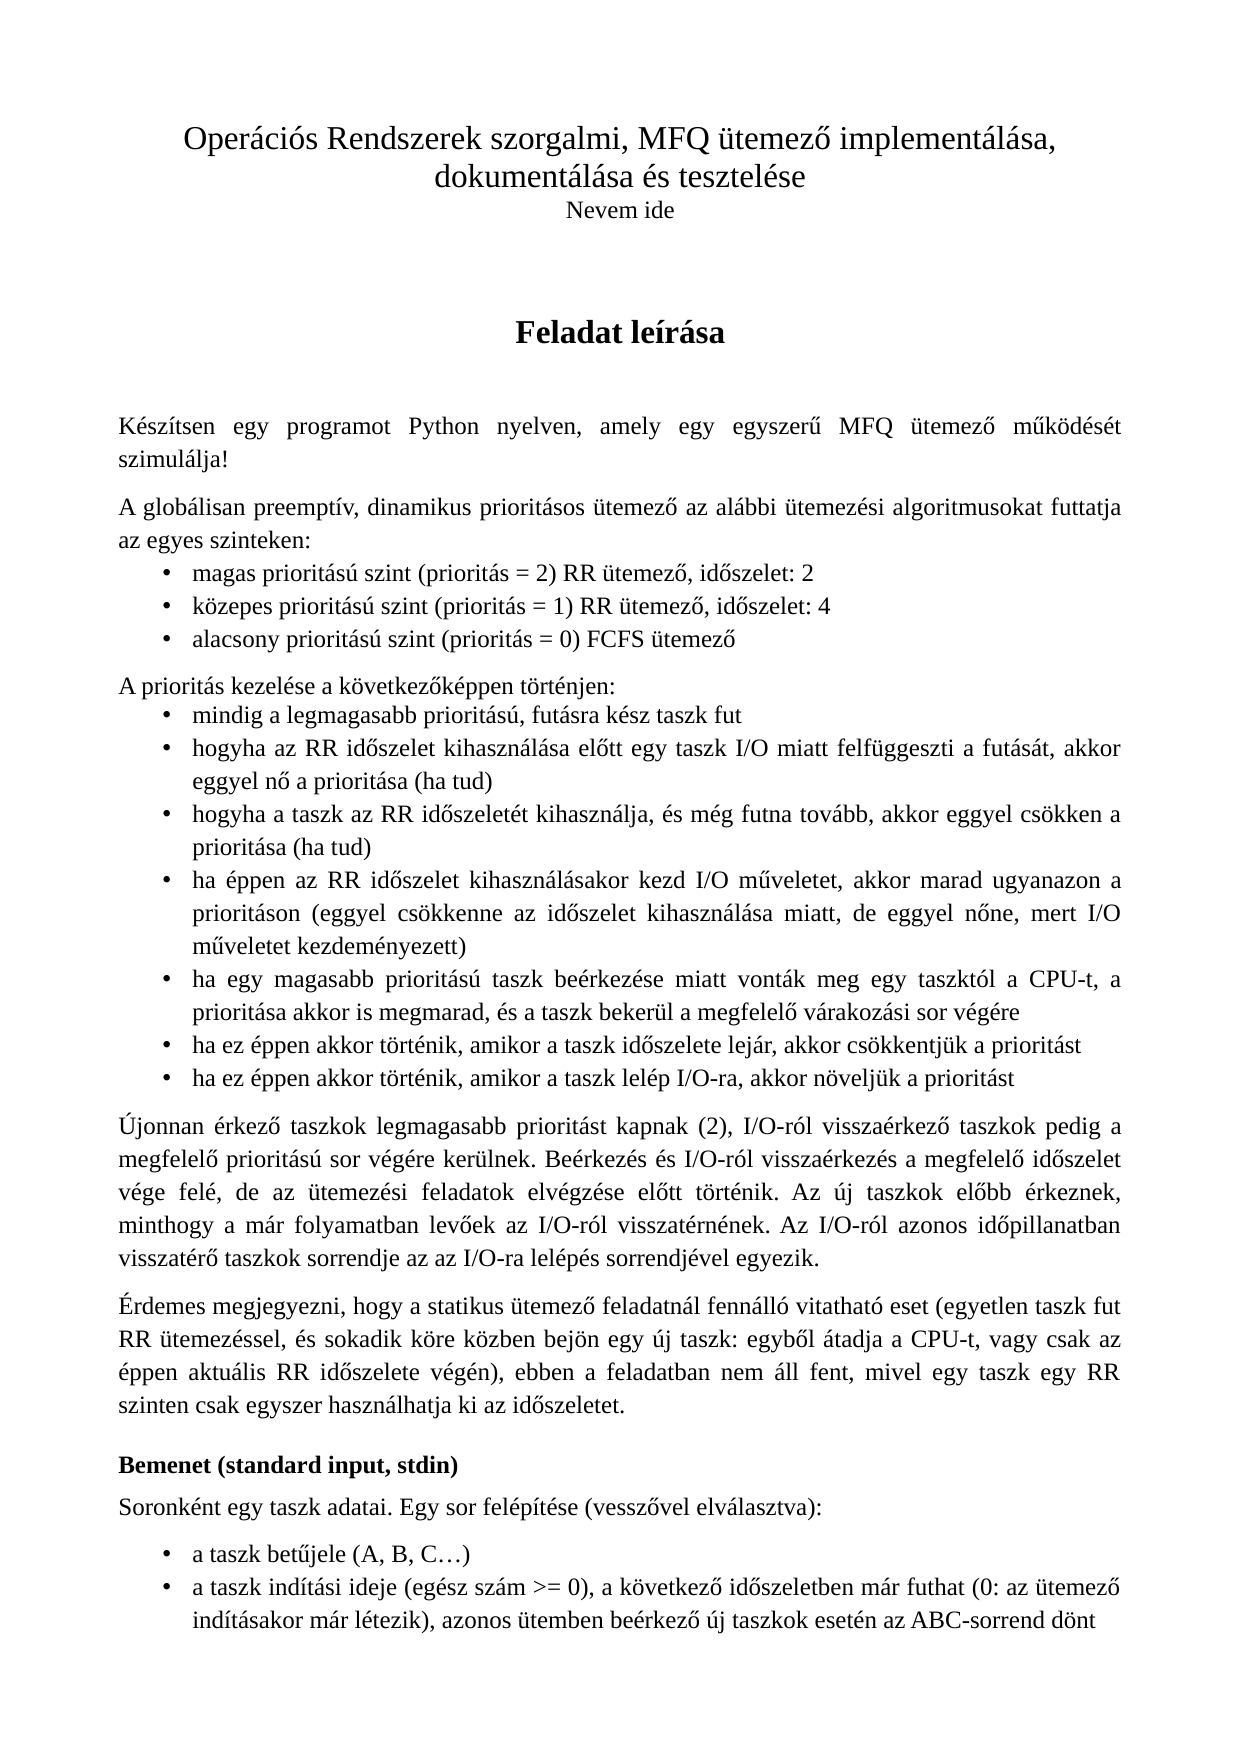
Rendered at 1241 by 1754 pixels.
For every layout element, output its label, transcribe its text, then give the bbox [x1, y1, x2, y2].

list ha ez éppen akkor történik, amikor a taszk időszelete lejár, akkor csökkentjük a prioritást [162, 1030, 1122, 1059]
list mindig a legmagasabb prioritású, futásra kész taszk fut [162, 700, 1122, 729]
text Soronként egy taszk adatai. Egy sor felépítése (vesszővel elválasztva): [118, 1492, 1122, 1520]
list ha egy magasabb prioritású taszk beérkezése miatt vonták meg egy taszktól a CPU-t, a prioritása akkor is megmarad, és a taszk bekerül a megfelelő várakozási sor végére [162, 964, 1122, 1026]
list hogyha a taszk az RR időszeletét kihasználja, és még futna tovább, akkor eggyel csökken a prioritása (ha tud) [162, 799, 1122, 861]
text Érdemes megjegyezni, hogy a statikus ütemező feladatnál fennálló vitatható eset (egyetlen taszk fut RR ütemezéssel, és sokadik köre közben bejön egy új taszk: egyből átadja a CPU-t, vagy csak az éppen aktuális RR időszelete végén), ebben a feladatban nem áll fent, mivel egy taszk egy RR szinten csak egyszer használhatja ki az időszeletet. [118, 1291, 1122, 1419]
subtitle Bemenet (standard input, stdin) [118, 1450, 1122, 1479]
list alacsony prioritású szint (prioritás = 0) FCFS ütemező [162, 624, 1122, 653]
text Operációs Rendszerek szorgalmi, MFQ ütemező implementálása, dokumentálása és tesztelése [118, 118, 1122, 195]
text Újonnan érkező taszkok legmagasabb prioritást kapnak (2), I/O-ról visszaérkező taszkok pedig a megfelelő prioritású sor végére kerülnek. Beérkezés és I/O-ról visszaérkezés a megfelelő időszelet vége felé, de az ütemezési feladatok elvégzése előtt történik. Az új taszkok előbb érkeznek, minthogy a már folyamatban levőek az I/O-ról visszatérnének. Az I/O-ról azonos időpillanatban visszatérő taszkok sorrendje az az I/O-ra lelépés sorrendjével egyezik. [118, 1111, 1122, 1272]
list magas prioritású szint (prioritás = 2) RR ütemező, időszelet: 2 [162, 558, 1122, 587]
text A globálisan preemptív, dinamikus prioritásos ütemező az alábbi ütemezési algoritmusokat futtatja az egyes szinteken: [118, 492, 1122, 553]
text A prioritás kezelése a következőképpen történjen: [118, 671, 1122, 700]
list ha ez éppen akkor történik, amikor a taszk lelép I/O-ra, akkor növeljük a prioritást [162, 1063, 1122, 1092]
text Nevem ide [118, 195, 1122, 223]
list hogyha az RR időszelet kihasználása előtt egy taszk I/O miatt felfüggeszti a futását, akkor eggyel nő a prioritása (ha tud) [162, 733, 1122, 795]
subtitle Feladat leírása [118, 313, 1122, 351]
text Készítsen egy programot Python nyelven, amely egy egyszerű MFQ ütemező működését szimulálja! [118, 411, 1122, 473]
list közepes prioritású szint (prioritás = 1) RR ütemező, időszelet: 4 [162, 591, 1122, 619]
list ha éppen az RR időszelet kihasználásakor kezd I/O műveletet, akkor marad ugyanazon a prioritáson (eggyel csökkenne az időszelet kihasználása miatt, de eggyel nőne, mert I/O műveletet kezdeményezett) [162, 865, 1122, 960]
list a taszk indítási ideje (egész szám >= 0), a következő időszeletben már futhat (0: az ütemező indításakor már létezik), azonos ütemben beérkező új taszkok esetén az ABC-sorrend dönt [162, 1572, 1122, 1634]
list a taszk betűjele (A, B, C…) [162, 1539, 1122, 1568]
